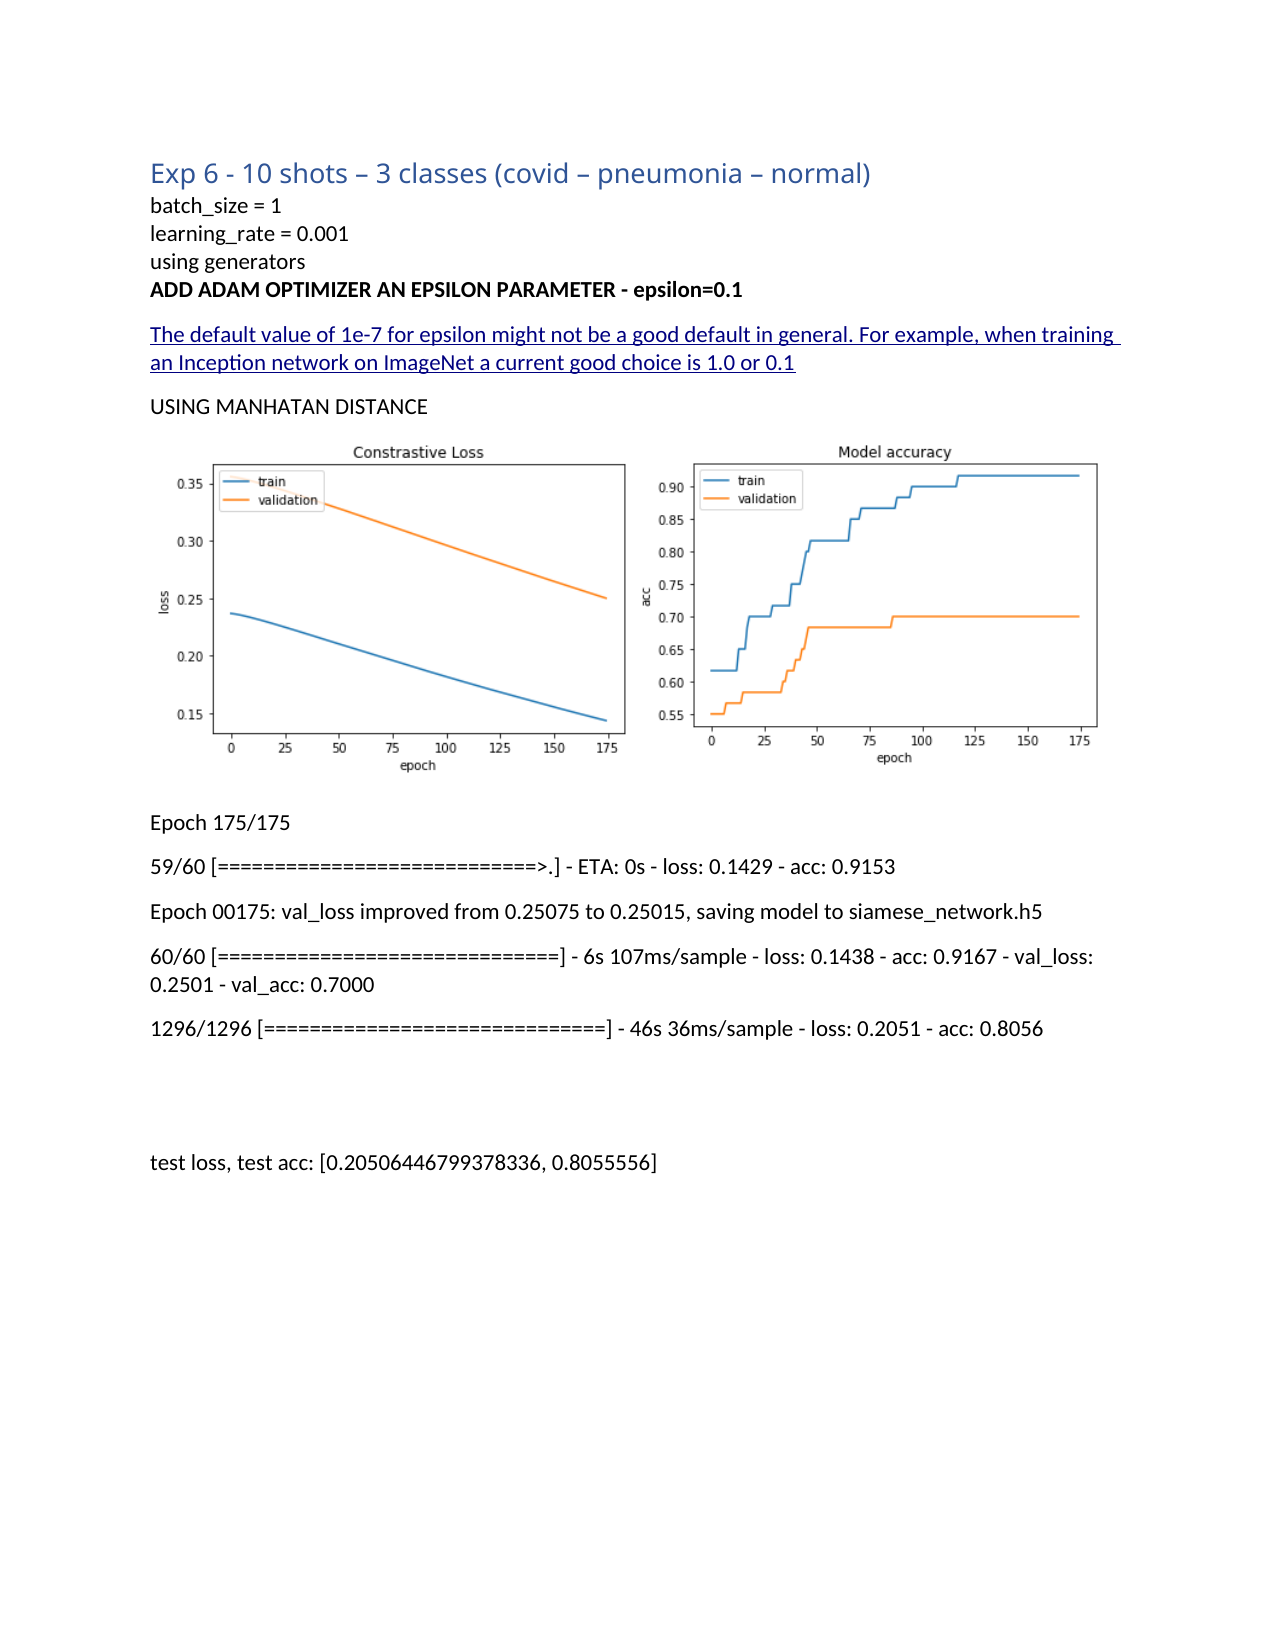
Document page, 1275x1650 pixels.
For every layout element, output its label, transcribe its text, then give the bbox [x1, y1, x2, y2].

text ADD ADAM OPTIMIZER AN EPSILON PARAMETER - epsilon=0.1 [150, 275, 1125, 303]
text test loss, test acc: [0.20506446799378336, 0.8055556] [150, 1148, 1125, 1177]
subtitle Exp 6 - 10 shots – 3 classes (covid – pneumonia – normal) [150, 154, 1125, 191]
text 1296/1296 [==============================] - 46s 36ms/sample - loss: 0.2051 - acc: 0.8056 [150, 1014, 1125, 1042]
text Epoch 00175: val_loss improved from 0.25075 to 0.25015, saving model to siamese_network.h5 [150, 897, 1125, 925]
text batch_size = 1 [150, 191, 1125, 219]
text 59/60 [============================>.] - ETA: 0s - loss: 0.1429 - acc: 0.9153 [150, 852, 1125, 880]
text Epoch 175/175 [150, 808, 1125, 836]
text learning_rate = 0.001 [150, 219, 1125, 247]
text 60/60 [==============================] - 6s 107ms/sample - loss: 0.1438 - acc: 0.9167 - val_loss: 0.2501 - val_acc: 0.7000 [150, 942, 1125, 998]
text using generators [150, 247, 1125, 275]
text USING MANHATAN DISTANCE [150, 392, 1125, 421]
text The default value of 1e-7 for epsilon might not be a good default in general. For example, when training an Inception network on ImageNet a current good choice is 1.0 or 0.1 [150, 320, 1125, 376]
